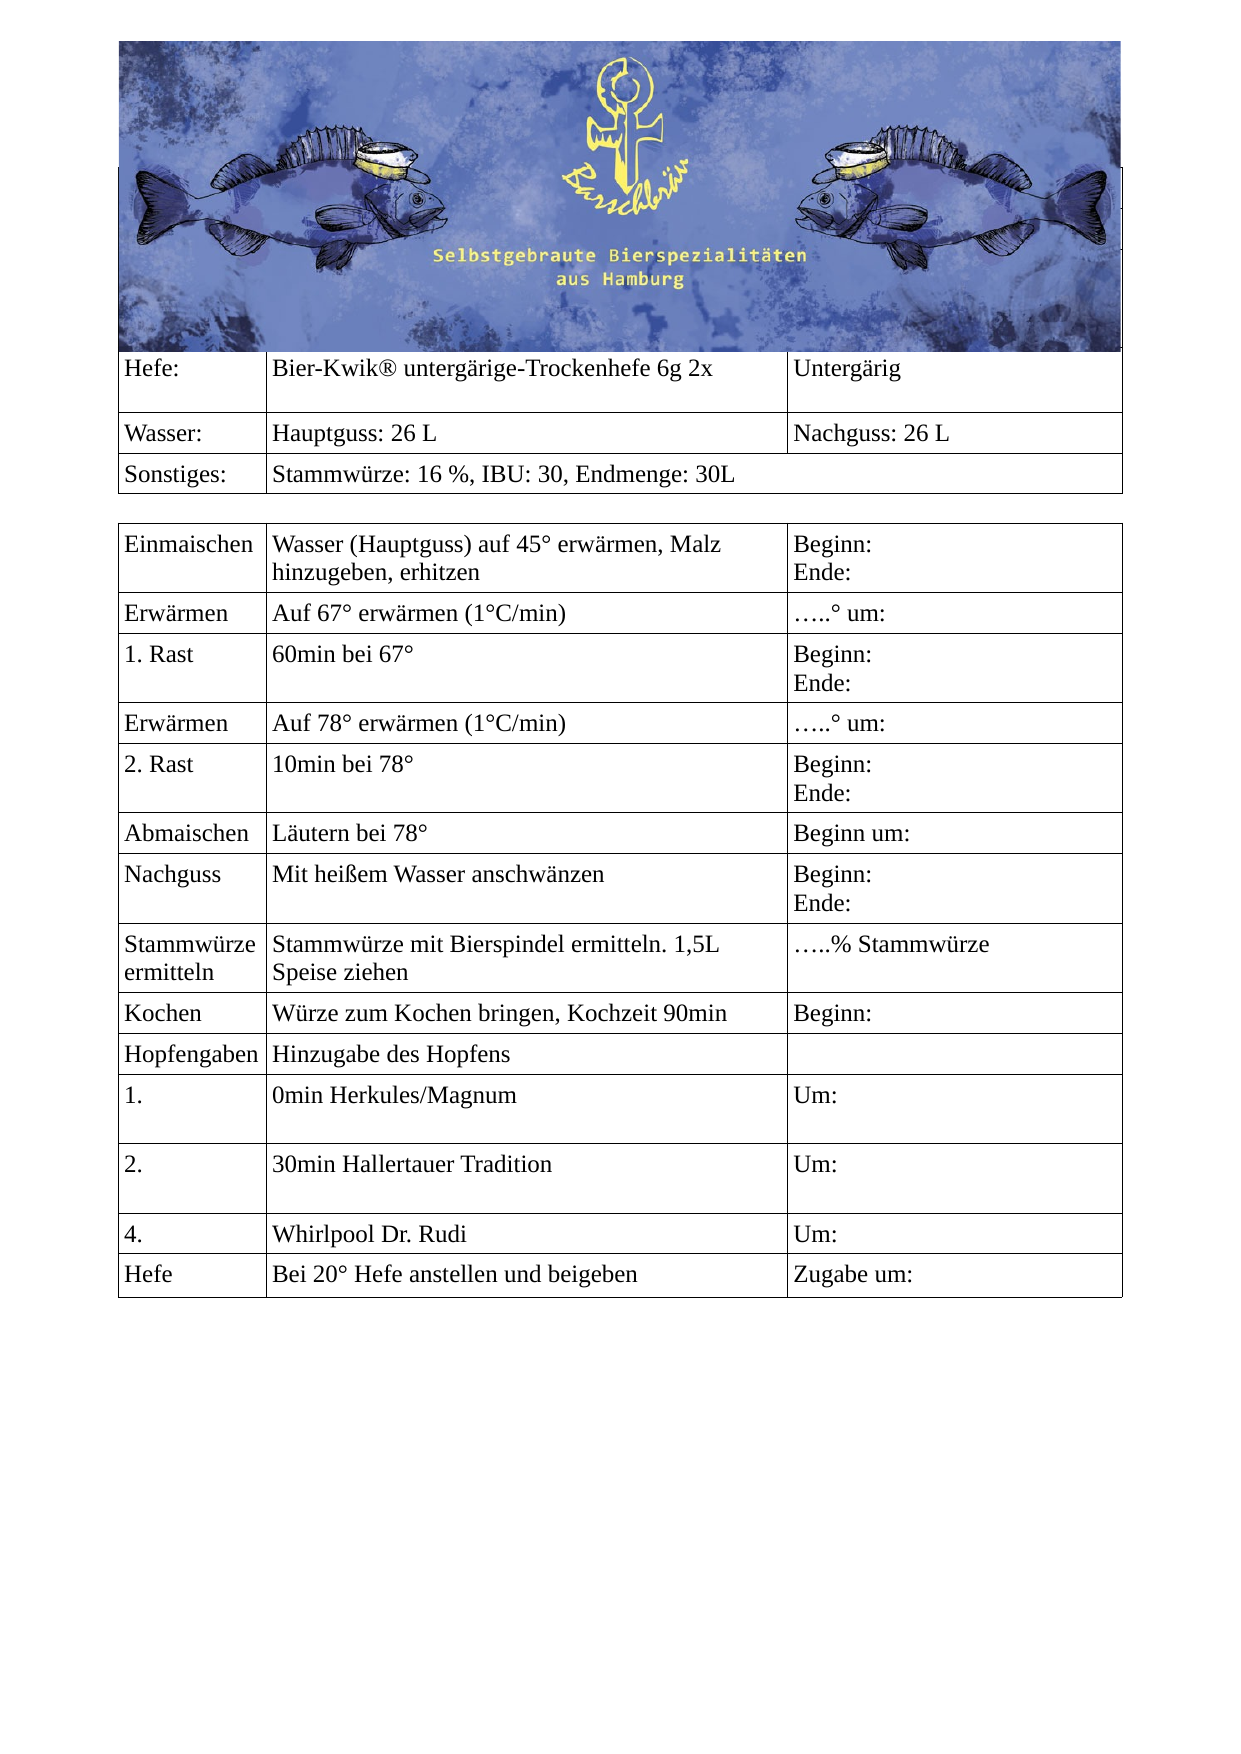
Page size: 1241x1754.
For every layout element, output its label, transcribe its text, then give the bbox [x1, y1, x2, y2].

table_cell Whirlpool Dr. Rudi [267, 1214, 787, 1253]
table_cell Bier-Kwik® untergärige-Trockenhefe 6g 2x [267, 352, 787, 412]
table_cell Um: [788, 1214, 1122, 1253]
table_cell Hauptguss: 26 L [267, 413, 787, 452]
table_cell Abmaischen [119, 813, 266, 853]
table_cell Stammwürze ermitteln [119, 924, 266, 992]
table_cell Beginn: Ende: [788, 854, 1122, 922]
table_cell 0min Herkules/Magnum [267, 1075, 787, 1143]
table_cell Nachguss: 26 L [788, 413, 1122, 452]
table_cell 60min bei 67° [267, 634, 787, 702]
table_cell Hefe [119, 1254, 266, 1297]
table_cell Sonstiges: [119, 454, 266, 493]
table_cell …..% Stammwürze [788, 924, 1122, 992]
table_cell 30min Hallertauer Tradition [267, 1144, 787, 1212]
table_cell Nachguss [119, 854, 266, 922]
table_cell Hinzugabe des Hopfens [267, 1034, 787, 1073]
table_cell Beginn: Ende: [788, 634, 1122, 702]
table_cell Untergärig [788, 348, 1122, 412]
table_header Wasser (Hauptguss) auf 45° erwärmen, Malz hinzugeben, erhitzen [267, 524, 787, 592]
table_cell 4. [119, 1214, 266, 1253]
table_cell 2. Rast [119, 744, 266, 812]
table_cell Erwärmen [119, 703, 266, 743]
table_cell Würze zum Kochen bringen, Kochzeit 90min [267, 993, 787, 1033]
table_cell Wasser: [119, 413, 266, 452]
table_cell Beginn um: [788, 813, 1122, 853]
table_cell Auf 78° erwärmen (1°C/min) [267, 703, 787, 743]
table_cell Auf 67° erwärmen (1°C/min) [267, 593, 787, 633]
table_cell Mit heißem Wasser anschwänzen [267, 854, 787, 922]
table_cell Um: [788, 1144, 1122, 1212]
table_cell …..° um: [788, 593, 1122, 633]
table_cell Erwärmen [119, 593, 266, 633]
table_cell …..° um: [788, 703, 1122, 743]
table_cell Beginn: Ende: [788, 744, 1122, 812]
table_cell 2. [119, 1144, 266, 1212]
table_header Einmaischen [119, 524, 266, 592]
table_cell 1. [119, 1075, 266, 1143]
table_cell Bei 20° Hefe anstellen und beigeben [267, 1254, 787, 1297]
table_cell Hefe: [119, 352, 266, 412]
table_cell Um: [788, 1075, 1122, 1143]
table_cell Stammwürze mit Bierspindel ermitteln. 1,5L Speise ziehen [267, 924, 787, 992]
table_cell Zugabe um: [788, 1254, 1122, 1297]
table_cell Beginn: [788, 993, 1122, 1033]
table_cell Hopfengaben [119, 1034, 266, 1073]
table_cell Kochen [119, 993, 266, 1033]
table_cell Läutern bei 78° [267, 813, 787, 853]
table_cell 10min bei 78° [267, 744, 787, 812]
table_cell Stammwürze: 16 %, IBU: 30, Endmenge: 30L [267, 454, 1122, 493]
table_cell [788, 1034, 1122, 1073]
table_header Beginn: Ende: [788, 524, 1122, 592]
table_cell 1. Rast [119, 634, 266, 702]
